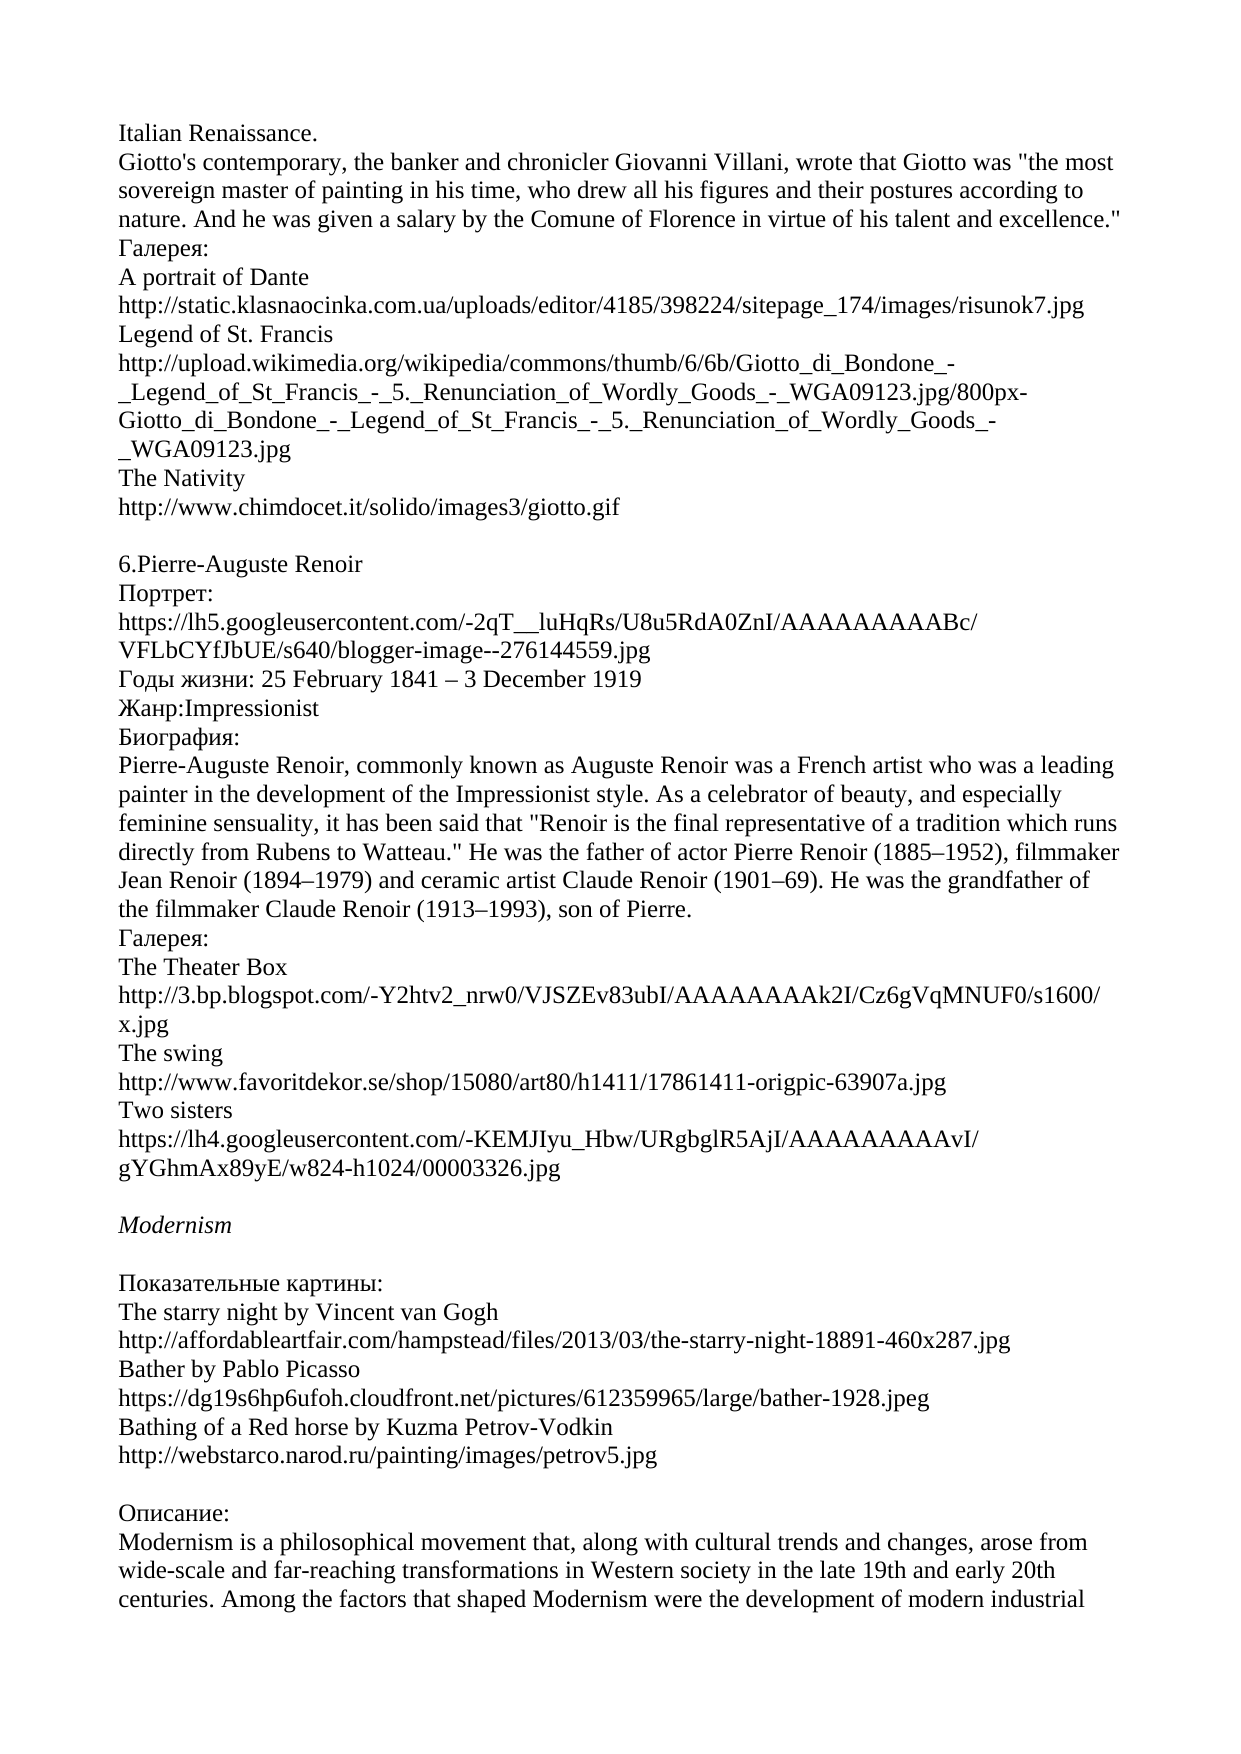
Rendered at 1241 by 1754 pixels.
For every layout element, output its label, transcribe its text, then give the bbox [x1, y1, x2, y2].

text The Theater Box [118, 952, 1122, 981]
text http://www.favoritdekor.se/shop/15080/art80/h1411/17861411-origpic-63907a.jpg [118, 1067, 1122, 1096]
text Bather by Pablo Picasso [118, 1354, 1122, 1383]
text Pierre-Auguste Renoir, commonly known as Auguste Renoir was a French artist who was a leading painter in the development of the Impressionist style. As a celebrator of beauty, and especially feminine sensuality, it has been said that "Renoir is the final representative of a tradition which runs directly from Rubens to Watteau." He was the father of actor Pierre Renoir (1885–1952), filmmaker Jean Renoir (1894–1979) and ceramic artist Claude Renoir (1901–69). He was the grandfather of the filmmaker Claude Renoir (1913–1993), son of Pierre. [118, 751, 1122, 923]
text Modernism [118, 1211, 1122, 1239]
text Галерея: [118, 923, 1122, 952]
text A portrait of Dante [118, 262, 1122, 291]
text http://static.klasnaocinka.com.ua/uploads/editor/4185/398224/sitepage_174/images/risunok7.jpg [118, 291, 1122, 319]
text Bathing of a Red horse by Kuzma Petrov-Vodkin [118, 1412, 1122, 1441]
text https://dg19s6hp6ufoh.cloudfront.net/pictures/612359965/large/bather-1928.jpeg [118, 1383, 1122, 1412]
text http://upload.wikimedia.org/wikipedia/commons/thumb/6/6b/Giotto_di_Bondone_-_Legend_of_St_Francis_-_5._Renunciation_of_Wordly_Goods_-_WGA09123.jpg/800px-Giotto_di_Bondone_-_Legend_of_St_Francis_-_5._Renunciation_of_Wordly_Goods_-_WGA09123.jpg [118, 348, 1122, 463]
text Italian Renaissance. [118, 118, 1122, 147]
text Legend of St. Francis [118, 319, 1122, 348]
text http://3.bp.blogspot.com/-Y2htv2_nrw0/VJSZEv83ubI/AAAAAAAAk2I/Cz6gVqMNUF0/s1600/x.jpg [118, 981, 1122, 1038]
text Показательные картины: [118, 1268, 1122, 1297]
text Годы жизни: 25 February 1841 – 3 December 1919 [118, 664, 1122, 693]
text Биография: [118, 722, 1122, 751]
text The Nativity [118, 463, 1122, 492]
text 6.Pierre-Auguste Renoir [118, 549, 1122, 578]
text Two sisters [118, 1096, 1122, 1124]
text The starry night by Vincent van Gogh [118, 1297, 1122, 1326]
text Описание: [118, 1498, 1122, 1527]
text http://webstarco.narod.ru/painting/images/petrov5.jpg [118, 1441, 1122, 1469]
text https://lh5.googleusercontent.com/-2qT__luHqRs/U8u5RdA0ZnI/AAAAAAAAABc/VFLbCYfJbUE/s640/blogger-image--276144559.jpg [118, 607, 1122, 664]
text Жанр:Impressionist [118, 693, 1122, 722]
text Портрет: [118, 578, 1122, 607]
text Giotto's contemporary, the banker and chronicler Giovanni Villani, wrote that Giotto was "the most sovereign master of painting in his time, who drew all his figures and their postures according to nature. And he was given a salary by the Comune of Florence in virtue of his talent and excellence." [118, 147, 1122, 233]
text The swing [118, 1038, 1122, 1067]
text Галерея: [118, 233, 1122, 262]
text http://www.chimdocet.it/solido/images3/giotto.gif [118, 492, 1122, 521]
text http://affordableartfair.com/hampstead/files/2013/03/the-starry-night-18891-460x287.jpg [118, 1326, 1122, 1354]
text https://lh4.googleusercontent.com/-KEMJIyu_Hbw/URgbglR5AjI/AAAAAAAAAvI/gYGhmAx89yE/w824-h1024/00003326.jpg [118, 1124, 1122, 1182]
text Modernism is a philosophical movement that, along with cultural trends and changes, arose from wide-scale and far-reaching transformations in Western society in the late 19th and early 20th centuries. Among the factors that shaped Modernism were the development of modern industrial [118, 1527, 1122, 1613]
